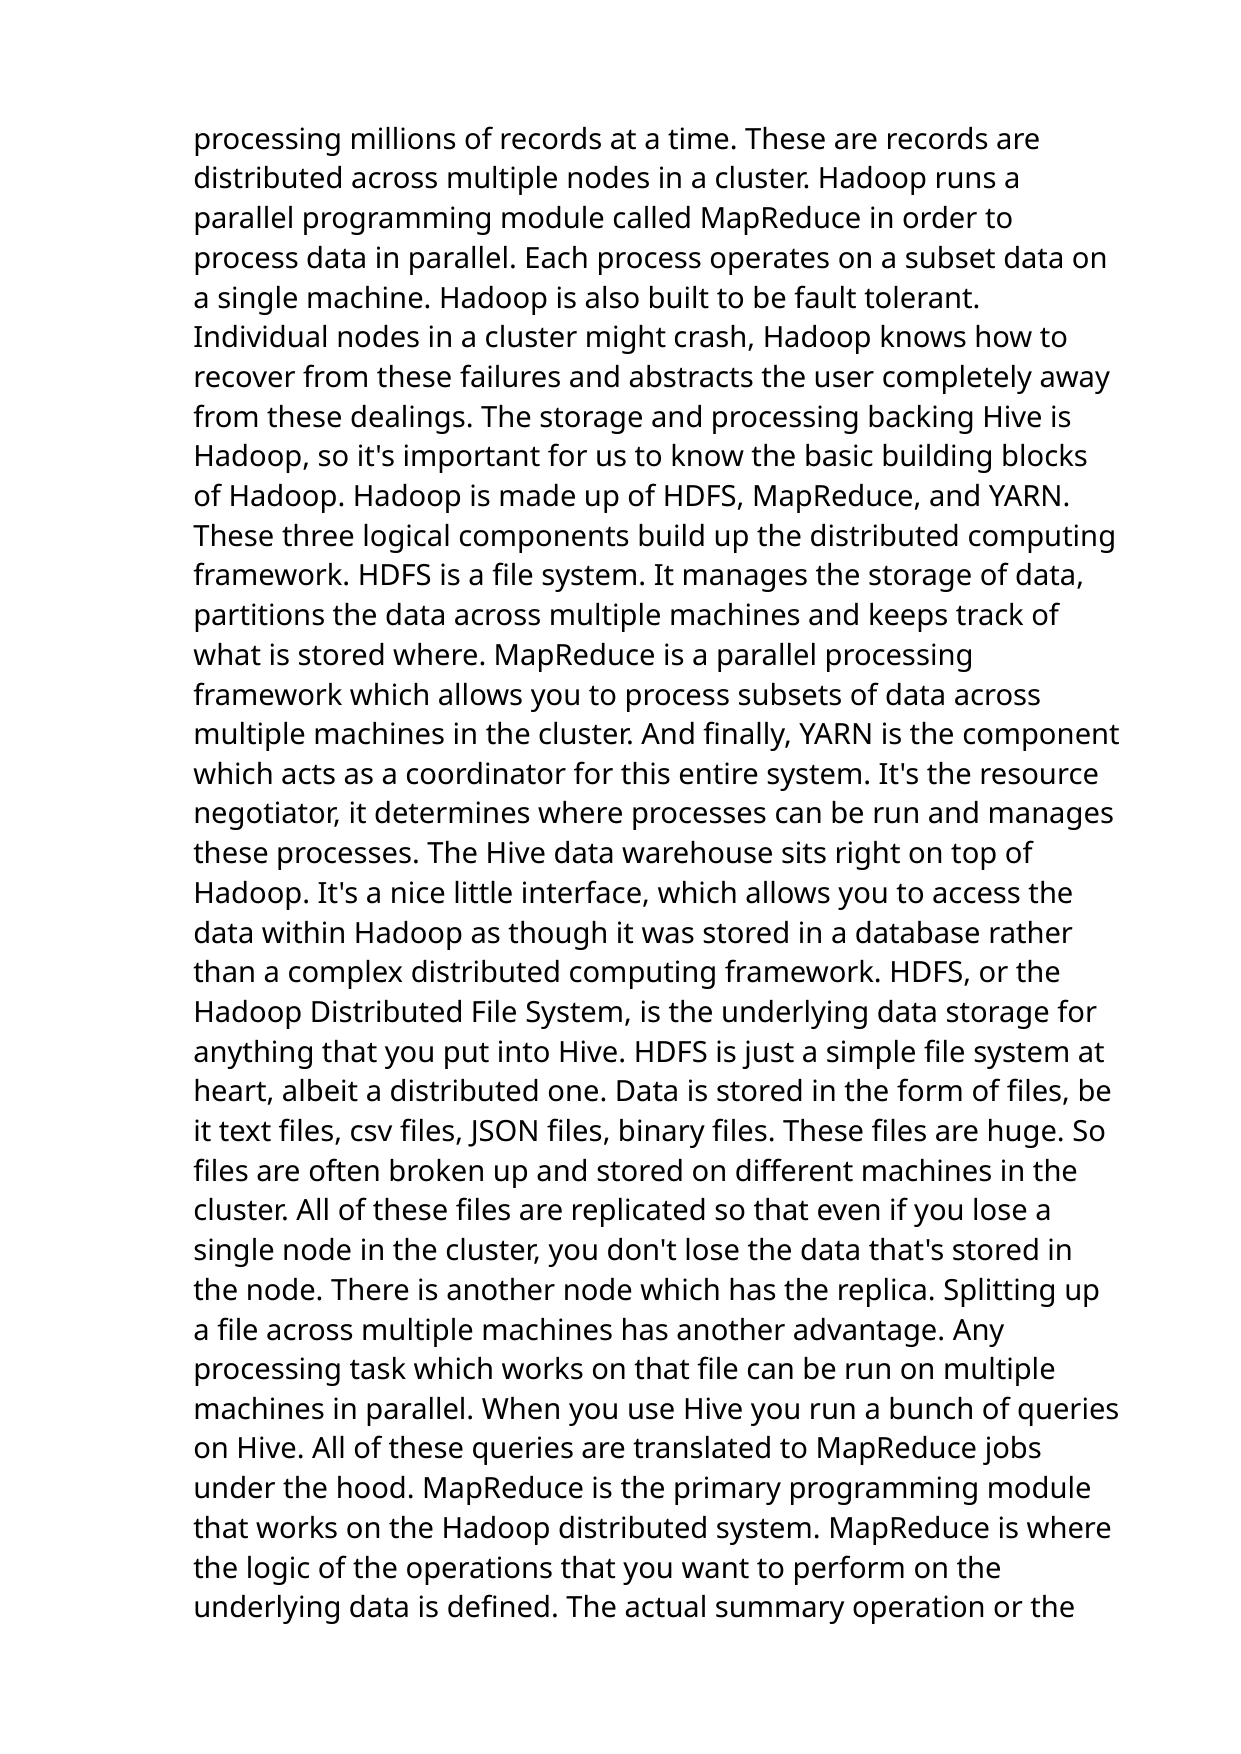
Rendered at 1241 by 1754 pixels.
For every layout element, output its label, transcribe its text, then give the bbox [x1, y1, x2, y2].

list processing millions of records at a time. These are records are distributed across multiple nodes in a cluster. Hadoop runs a parallel programming module called MapReduce in order to process data in parallel. Each process operates on a subset data on a single machine. Hadoop is also built to be fault tolerant. Individual nodes in a cluster might crash, Hadoop knows how to recover from these failures and abstracts the user completely away from these dealings. The storage and processing backing Hive is Hadoop, so it's important for us to know the basic building blocks of Hadoop. Hadoop is made up of HDFS, MapReduce, and YARN. These three logical components build up the distributed computing framework. HDFS is a file system. It manages the storage of data, partitions the data across multiple machines and keeps track of what is stored where. MapReduce is a parallel processing framework which allows you to process subsets of data across multiple machines in the cluster. And finally, YARN is the component which acts as a coordinator for this entire system. It's the resource negotiator, it determines where processes can be run and manages these processes. The Hive data warehouse sits right on top of Hadoop. It's a nice little interface, which allows you to access the data within Hadoop as though it was stored in a database rather than a complex distributed computing framework. HDFS, or the Hadoop Distributed File System, is the underlying data storage for anything that you put into Hive. HDFS is just a simple file system at heart, albeit a distributed one. Data is stored in the form of files, be it text files, csv files, JSON files, binary files. These files are huge. So files are often broken up and stored on different machines in the cluster. All of these files are replicated so that even if you lose a single node in the cluster, you don't lose the data that's stored in the node. There is another node which has the replica. Splitting up a file across multiple machines has another advantage. Any processing task which works on that file can be run on multiple machines in parallel. When you use Hive you run a bunch of queries on Hive. All of these queries are translated to MapReduce jobs under the hood. MapReduce is the primary programming module that works on the Hadoop distributed system. MapReduce is where the logic of the operations that you want to perform on the underlying data is defined. The actual summary operation or the [156, 118, 1122, 1626]
